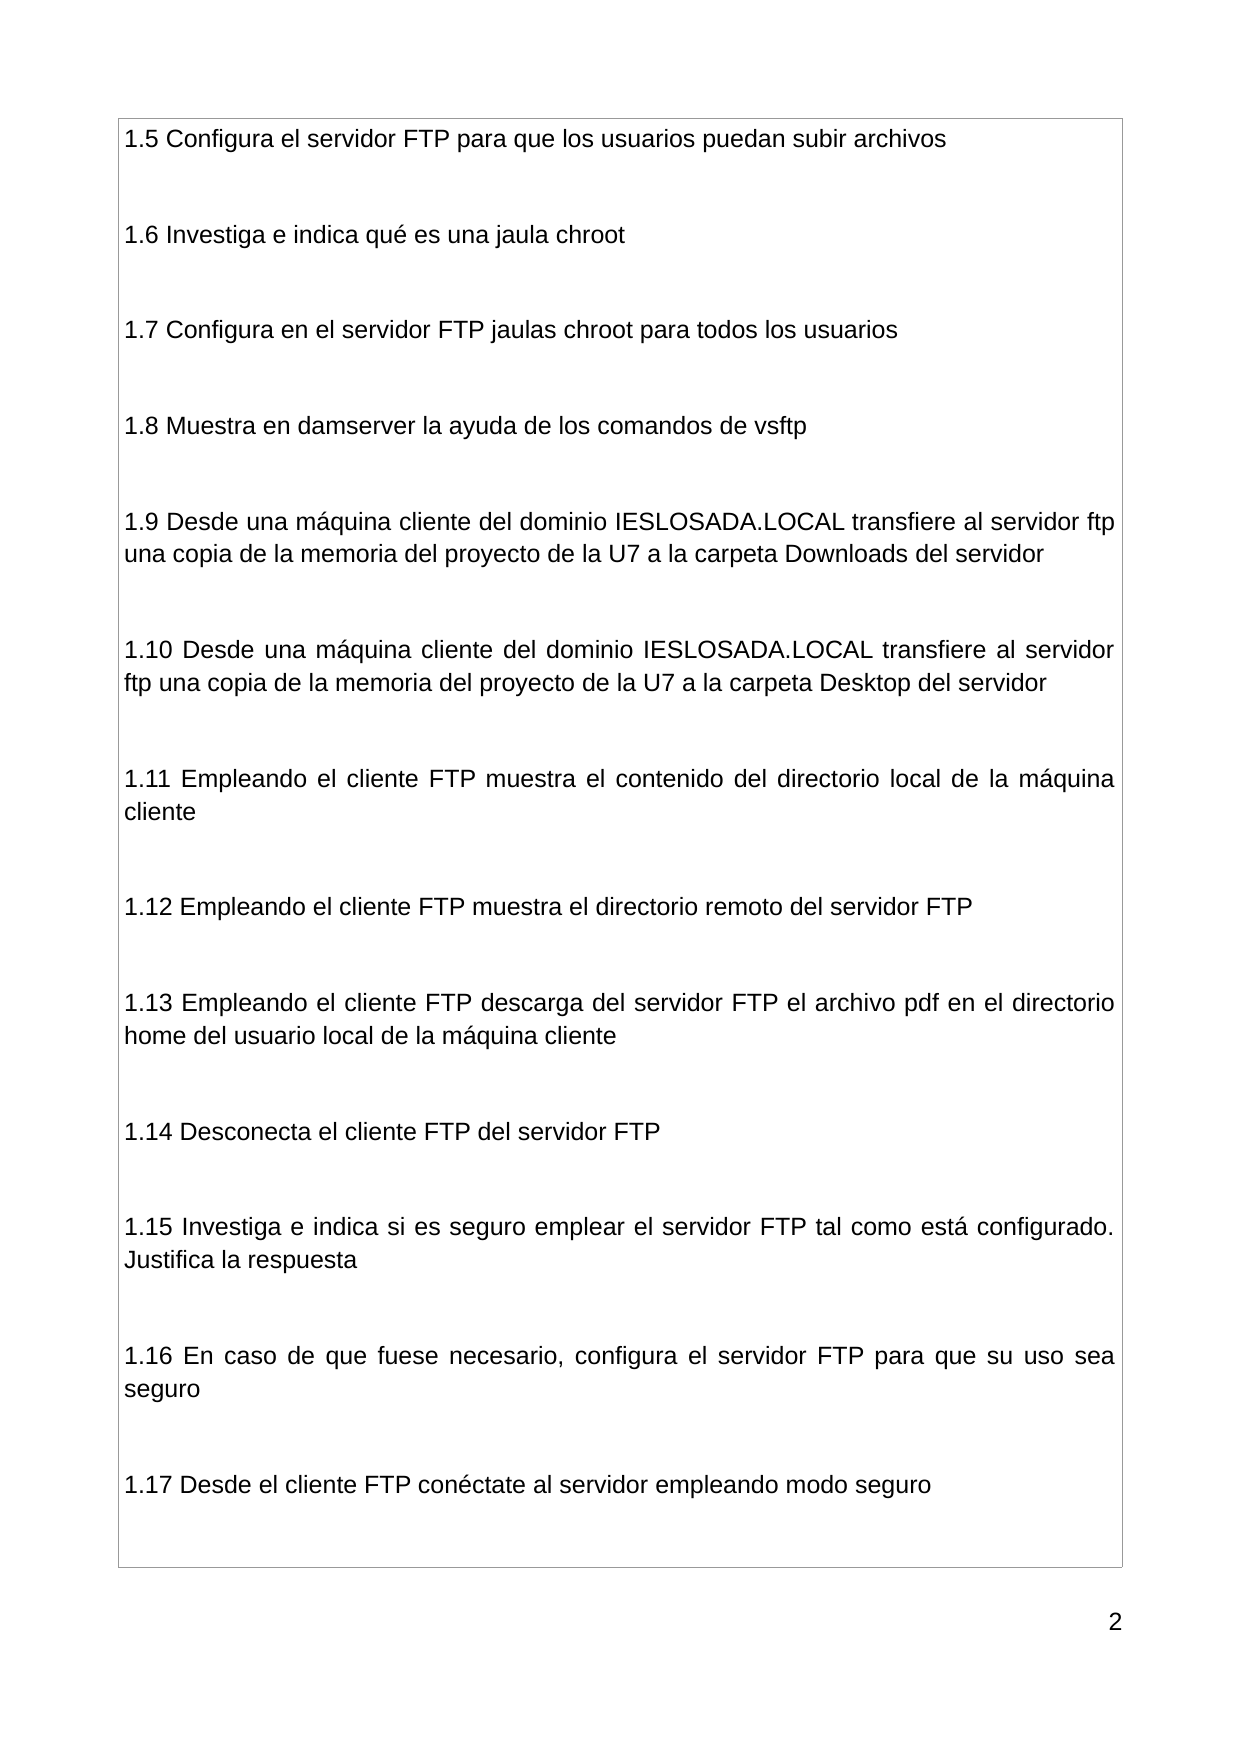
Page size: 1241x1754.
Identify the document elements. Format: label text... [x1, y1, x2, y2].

table_cell 1.5 Configura el servidor FTP para que los usuarios puedan subir archivos 1.6 Investiga e indica qué es una jaula chroot 1.7 Configura en el servidor FTP jaulas chroot para todos los usuarios 1.8 Muestra en damserver la ayuda de los comandos de vsftp 1.9 Desde una máquina cliente del dominio IESLOSADA.LOCAL transfiere al servidor ftp una copia de la memoria del proyecto de la U7 a la carpeta Downloads del servidor 1.10 Desde una máquina cliente del dominio IESLOSADA.LOCAL transfiere al servidor ftp una copia de la memoria del proyecto de la U7 a la carpeta Desktop del servidor 1.11 Empleando el cliente FTP muestra el contenido del directorio local de la máquina cliente 1.12 Empleando el cliente FTP muestra el directorio remoto del servidor FTP 1.13 Empleando el cliente FTP descarga del servidor FTP el archivo pdf en el directorio home del usuario local de la máquina cliente 1.14 Desconecta el cliente FTP del servidor FTP 1.15 Investiga e indica si es seguro emplear el servidor FTP tal como está configurado. Justifica la respuesta 1.16 En caso de que fuese necesario, configura el servidor FTP para que su uso sea seguro 1.17 Desde el cliente FTP conéctate al servidor empleando modo seguro [119, 119, 1122, 1567]
